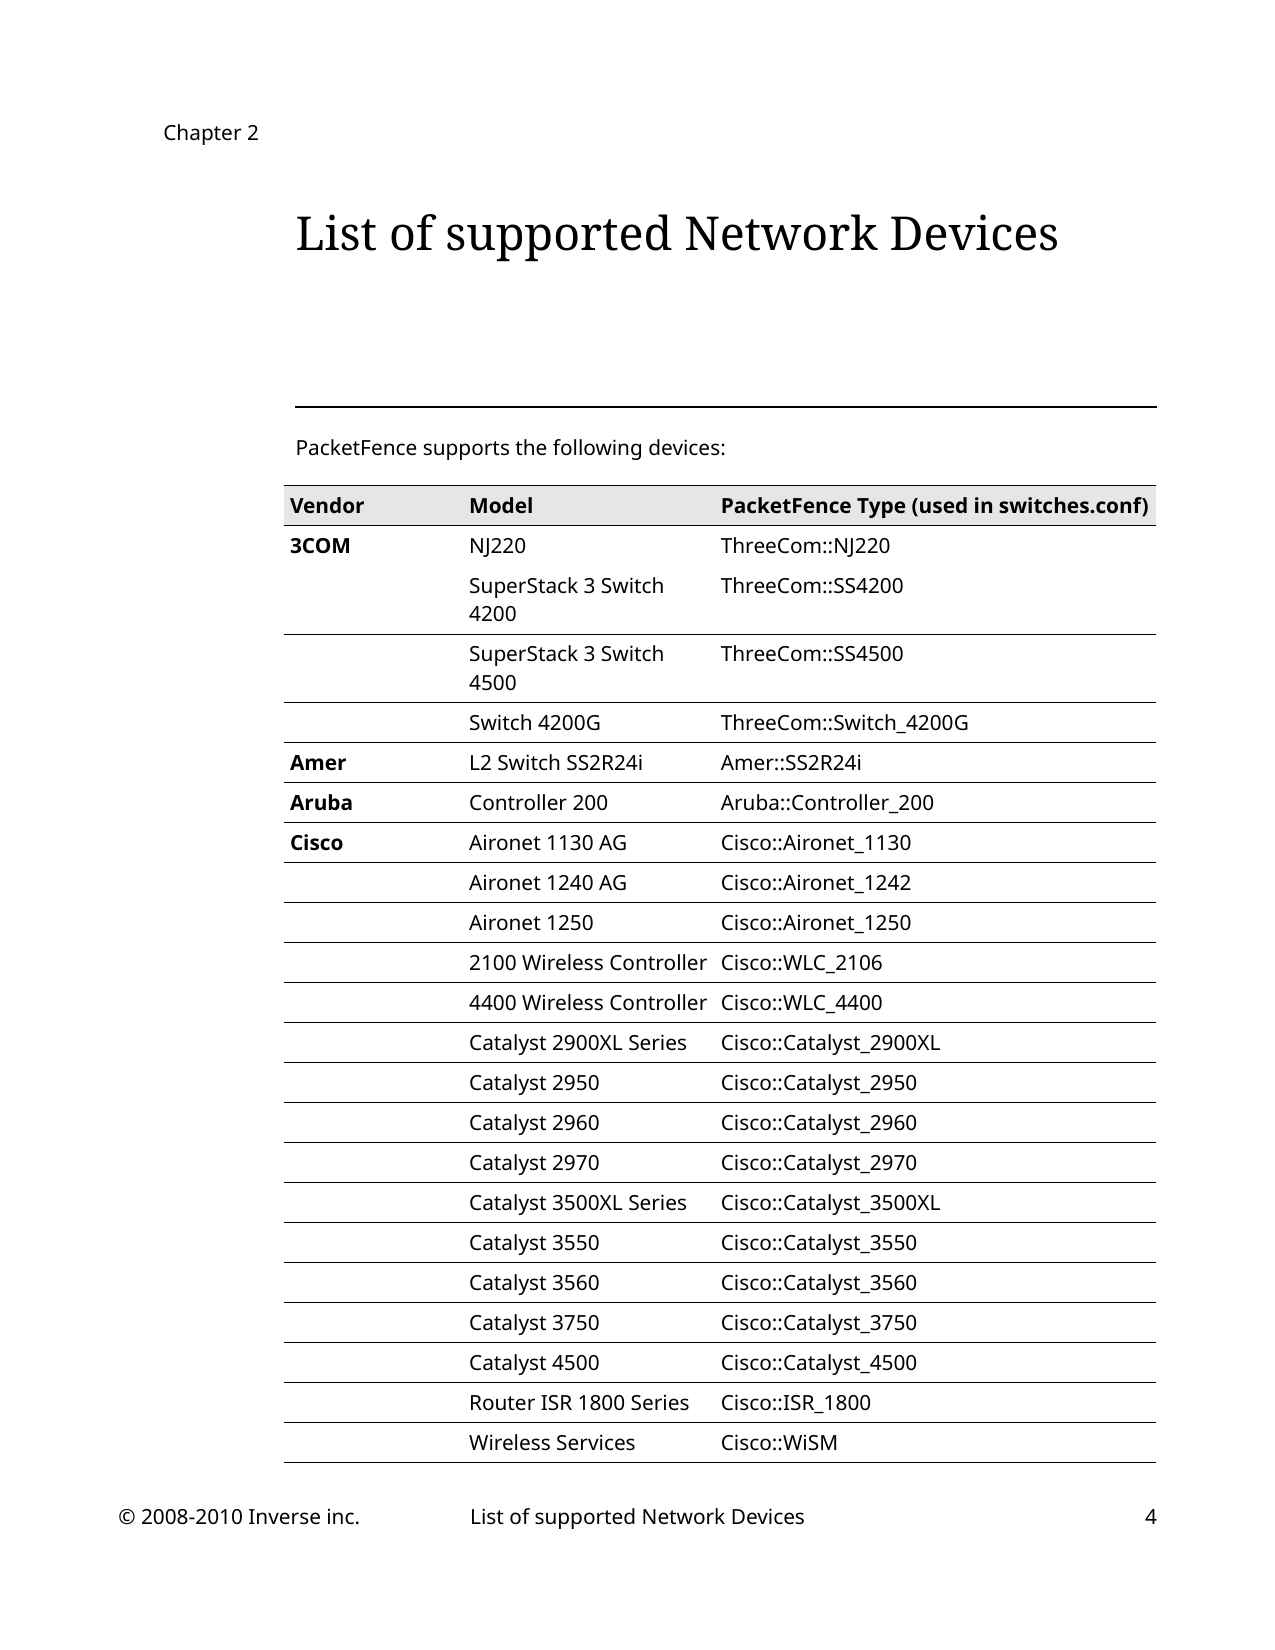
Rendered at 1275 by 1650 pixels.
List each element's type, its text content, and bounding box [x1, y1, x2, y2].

table_cell 3COM [284, 526, 463, 565]
table_cell Cisco::Catalyst_2970 [715, 1143, 1156, 1182]
table_cell Wireless Services [463, 1423, 715, 1462]
table_cell [284, 1383, 463, 1422]
table_cell [284, 1143, 463, 1182]
table_cell Cisco::Aironet_1242 [715, 863, 1156, 902]
table_cell Cisco::Catalyst_2950 [715, 1063, 1156, 1102]
table_cell Catalyst 3560 [463, 1263, 715, 1302]
table_cell Router ISR 1800 Series [463, 1383, 715, 1422]
table_cell 4400 Wireless Controller [463, 983, 715, 1022]
table_cell NJ220 [463, 526, 715, 565]
table_cell Switch 4200G [463, 703, 715, 742]
table_cell Cisco::Catalyst_2900XL [715, 1023, 1156, 1062]
table_cell ThreeCom::Switch_4200G [715, 703, 1156, 742]
table_cell Catalyst 3750 [463, 1303, 715, 1342]
table_cell Catalyst 3550 [463, 1223, 715, 1262]
table_header Vendor [284, 486, 463, 525]
table_cell Catalyst 2950 [463, 1063, 715, 1102]
table_header Model [463, 486, 715, 525]
table_cell [284, 1183, 463, 1222]
table_cell L2 Switch SS2R24i [463, 743, 715, 782]
table_cell SuperStack 3 Switch 4200 [463, 565, 715, 633]
table_header PacketFence Type (used in switches.conf) [715, 486, 1156, 525]
text PacketFence supports the following devices: [295, 433, 1157, 461]
table_cell Cisco::WLC_4400 [715, 983, 1156, 1022]
table_cell [284, 863, 463, 902]
table_cell [284, 1263, 463, 1302]
table_cell Catalyst 3500XL Series [463, 1183, 715, 1222]
table_cell ThreeCom::SS4500 [715, 635, 1156, 702]
table_cell Cisco::Catalyst_2960 [715, 1103, 1156, 1142]
table_cell ThreeCom::NJ220 [715, 526, 1156, 565]
table_cell [284, 1223, 463, 1262]
table_cell Catalyst 4500 [463, 1343, 715, 1382]
table_cell Cisco::WiSM [715, 1423, 1156, 1462]
table_cell Catalyst 2960 [463, 1103, 715, 1142]
table_cell Controller 200 [463, 783, 715, 822]
table_cell [284, 943, 463, 982]
table_cell Aruba [284, 783, 463, 822]
table_cell Catalyst 2970 [463, 1143, 715, 1182]
table_cell Cisco::Aironet_1130 [715, 823, 1156, 862]
table_cell [284, 983, 463, 1022]
table_cell Aironet 1130 AG [463, 823, 715, 862]
table_cell Aironet 1240 AG [463, 863, 715, 902]
table_cell 2100 Wireless Controller [463, 943, 715, 982]
table_cell Aruba::Controller_200 [715, 783, 1156, 822]
table_cell [284, 1303, 463, 1342]
table_cell [284, 1063, 463, 1102]
table_cell [284, 1103, 463, 1142]
table_cell Cisco::Catalyst_3750 [715, 1303, 1156, 1342]
table_cell Aironet 1250 [463, 903, 715, 942]
table_cell Catalyst 2900XL Series [463, 1023, 715, 1062]
table_cell Cisco::Catalyst_4500 [715, 1343, 1156, 1382]
subtitle List of supported Network Devices [295, 201, 1157, 406]
table_cell SuperStack 3 Switch 4500 [463, 635, 715, 702]
table_cell Amer [284, 743, 463, 782]
table_cell Cisco::ISR_1800 [715, 1383, 1156, 1422]
table_cell Cisco::Catalyst_3550 [715, 1223, 1156, 1262]
table_cell Amer::SS2R24i [715, 743, 1156, 782]
table_cell ThreeCom::SS4200 [715, 565, 1156, 633]
table_cell [284, 635, 463, 702]
table_cell [284, 1343, 463, 1382]
table_cell Cisco::WLC_2106 [715, 943, 1156, 982]
table_cell Cisco::Catalyst_3500XL [715, 1183, 1156, 1222]
table_cell [284, 903, 463, 942]
table_cell Cisco::Aironet_1250 [715, 903, 1156, 942]
table_cell [284, 565, 463, 633]
table_cell [284, 1423, 463, 1462]
table_cell [284, 703, 463, 742]
table_cell Cisco [284, 823, 463, 862]
table_cell Cisco::Catalyst_3560 [715, 1263, 1156, 1302]
table_cell [284, 1023, 463, 1062]
